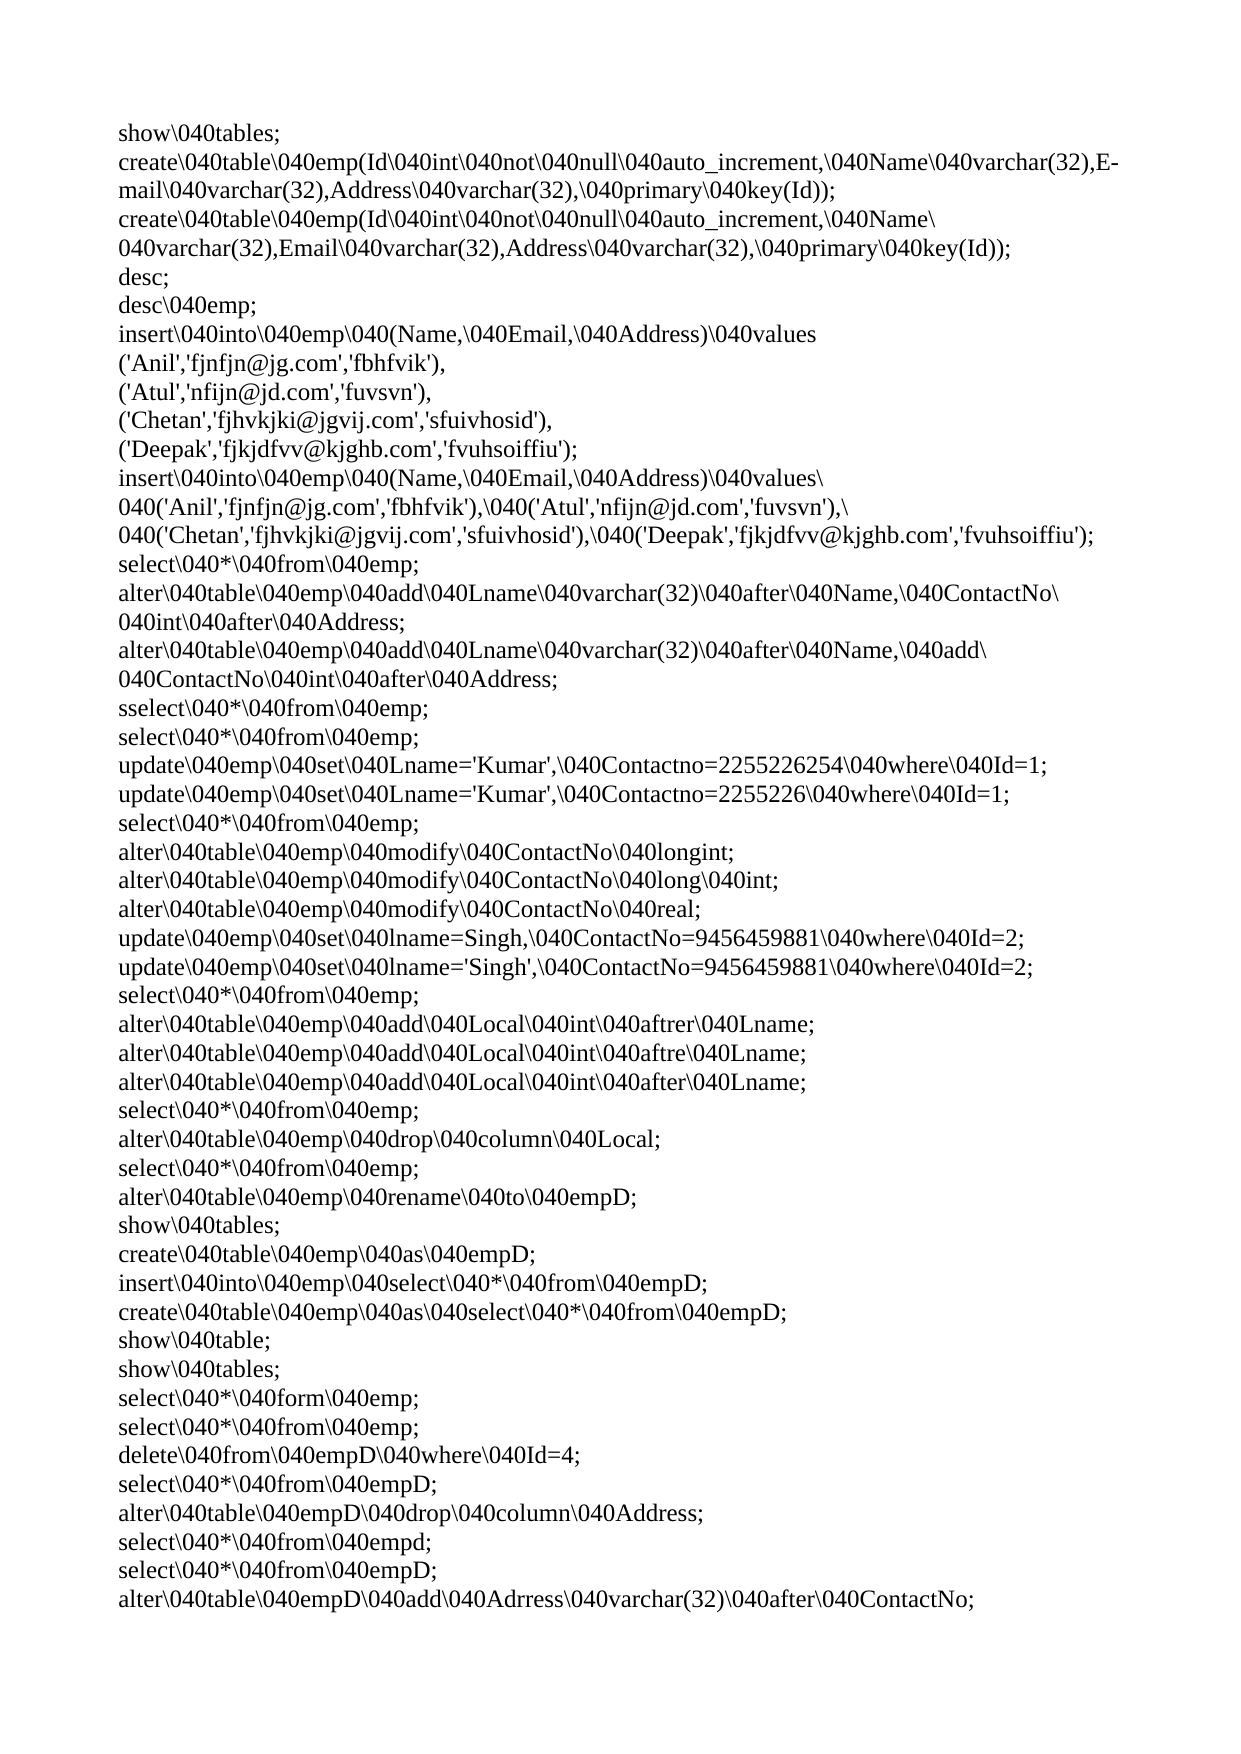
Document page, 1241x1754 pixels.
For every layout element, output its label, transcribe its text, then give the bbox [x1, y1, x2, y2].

text show\040tables; [118, 1211, 1122, 1239]
text sselect\040*\040from\040emp; [118, 693, 1122, 722]
text alter\040table\040empD\040drop\040column\040Address; [118, 1498, 1122, 1527]
text create\040table\040emp\040as\040select\040*\040from\040empD; [118, 1297, 1122, 1326]
text ('Deepak','fjkjdfvv@kjghb.com','fvuhsoiffiu'); [118, 434, 1122, 463]
text update\040emp\040set\040lname='Singh',\040ContactNo=9456459881\040where\040Id=2; [118, 952, 1122, 981]
text insert\040into\040emp\040(Name,\040Email,\040Address)\040values\040('Anil','fjnfjn@jg.com','fbhfvik'),\040('Atul','nfijn@jd.com','fuvsvn'),\040('Chetan','fjhvkjki@jgvij.com','sfuivhosid'),\040('Deepak','fjkjdfvv@kjghb.com','fvuhsoiffiu'); [118, 463, 1122, 549]
text update\040emp\040set\040Lname='Kumar',\040Contactno=2255226\040where\040Id=1; [118, 779, 1122, 808]
text alter\040table\040emp\040modify\040ContactNo\040longint; [118, 837, 1122, 866]
text alter\040table\040emp\040modify\040ContactNo\040real; [118, 894, 1122, 923]
text select\040*\040from\040empd; [118, 1527, 1122, 1556]
text alter\040table\040empD\040add\040Adrress\040varchar(32)\040after\040ContactNo; [118, 1584, 1122, 1613]
text ('Chetan','fjhvkjki@jgvij.com','sfuivhosid'), [118, 406, 1122, 434]
text select\040*\040from\040emp; [118, 1096, 1122, 1124]
text select\040*\040form\040emp; [118, 1383, 1122, 1412]
text delete\040from\040empD\040where\040Id=4; [118, 1441, 1122, 1469]
text ('Atul','nfijn@jd.com','fuvsvn'), [118, 377, 1122, 406]
text create\040table\040emp(Id\040int\040not\040null\040auto_increment,\040Name\040varchar(32),E-mail\040varchar(32),Address\040varchar(32),\040primary\040key(Id)); [118, 147, 1122, 204]
text update\040emp\040set\040Lname='Kumar',\040Contactno=2255226254\040where\040Id=1; [118, 751, 1122, 779]
text select\040*\040from\040emp; [118, 1153, 1122, 1182]
text alter\040table\040emp\040add\040Lname\040varchar(32)\040after\040Name,\040add\040ContactNo\040int\040after\040Address; [118, 636, 1122, 693]
text alter\040table\040emp\040modify\040ContactNo\040long\040int; [118, 866, 1122, 894]
text desc; [118, 262, 1122, 291]
text select\040*\040from\040emp; [118, 1412, 1122, 1441]
text show\040table; [118, 1326, 1122, 1354]
text alter\040table\040emp\040rename\040to\040empD; [118, 1182, 1122, 1211]
text insert\040into\040emp\040select\040*\040from\040empD; [118, 1268, 1122, 1297]
text alter\040table\040emp\040add\040Local\040int\040after\040Lname; [118, 1067, 1122, 1096]
text show\040tables; [118, 1354, 1122, 1383]
text create\040table\040emp(Id\040int\040not\040null\040auto_increment,\040Name\040varchar(32),Email\040varchar(32),Address\040varchar(32),\040primary\040key(Id)); [118, 204, 1122, 262]
text show\040tables; [118, 118, 1122, 147]
text select\040*\040from\040emp; [118, 722, 1122, 751]
text ('Anil','fjnfjn@jg.com','fbhfvik'), [118, 348, 1122, 377]
text select\040*\040from\040emp; [118, 981, 1122, 1009]
text select\040*\040from\040emp; [118, 808, 1122, 837]
text select\040*\040from\040empD; [118, 1556, 1122, 1584]
text insert\040into\040emp\040(Name,\040Email,\040Address)\040values [118, 319, 1122, 348]
text create\040table\040emp\040as\040empD; [118, 1239, 1122, 1268]
text desc\040emp; [118, 291, 1122, 319]
text alter\040table\040emp\040add\040Local\040int\040aftrer\040Lname; [118, 1009, 1122, 1038]
text update\040emp\040set\040lname=Singh,\040ContactNo=9456459881\040where\040Id=2; [118, 923, 1122, 952]
text select\040*\040from\040empD; [118, 1469, 1122, 1498]
text alter\040table\040emp\040add\040Local\040int\040aftre\040Lname; [118, 1038, 1122, 1067]
text select\040*\040from\040emp; [118, 549, 1122, 578]
text alter\040table\040emp\040add\040Lname\040varchar(32)\040after\040Name,\040ContactNo\040int\040after\040Address; [118, 578, 1122, 636]
text alter\040table\040emp\040drop\040column\040Local; [118, 1124, 1122, 1153]
